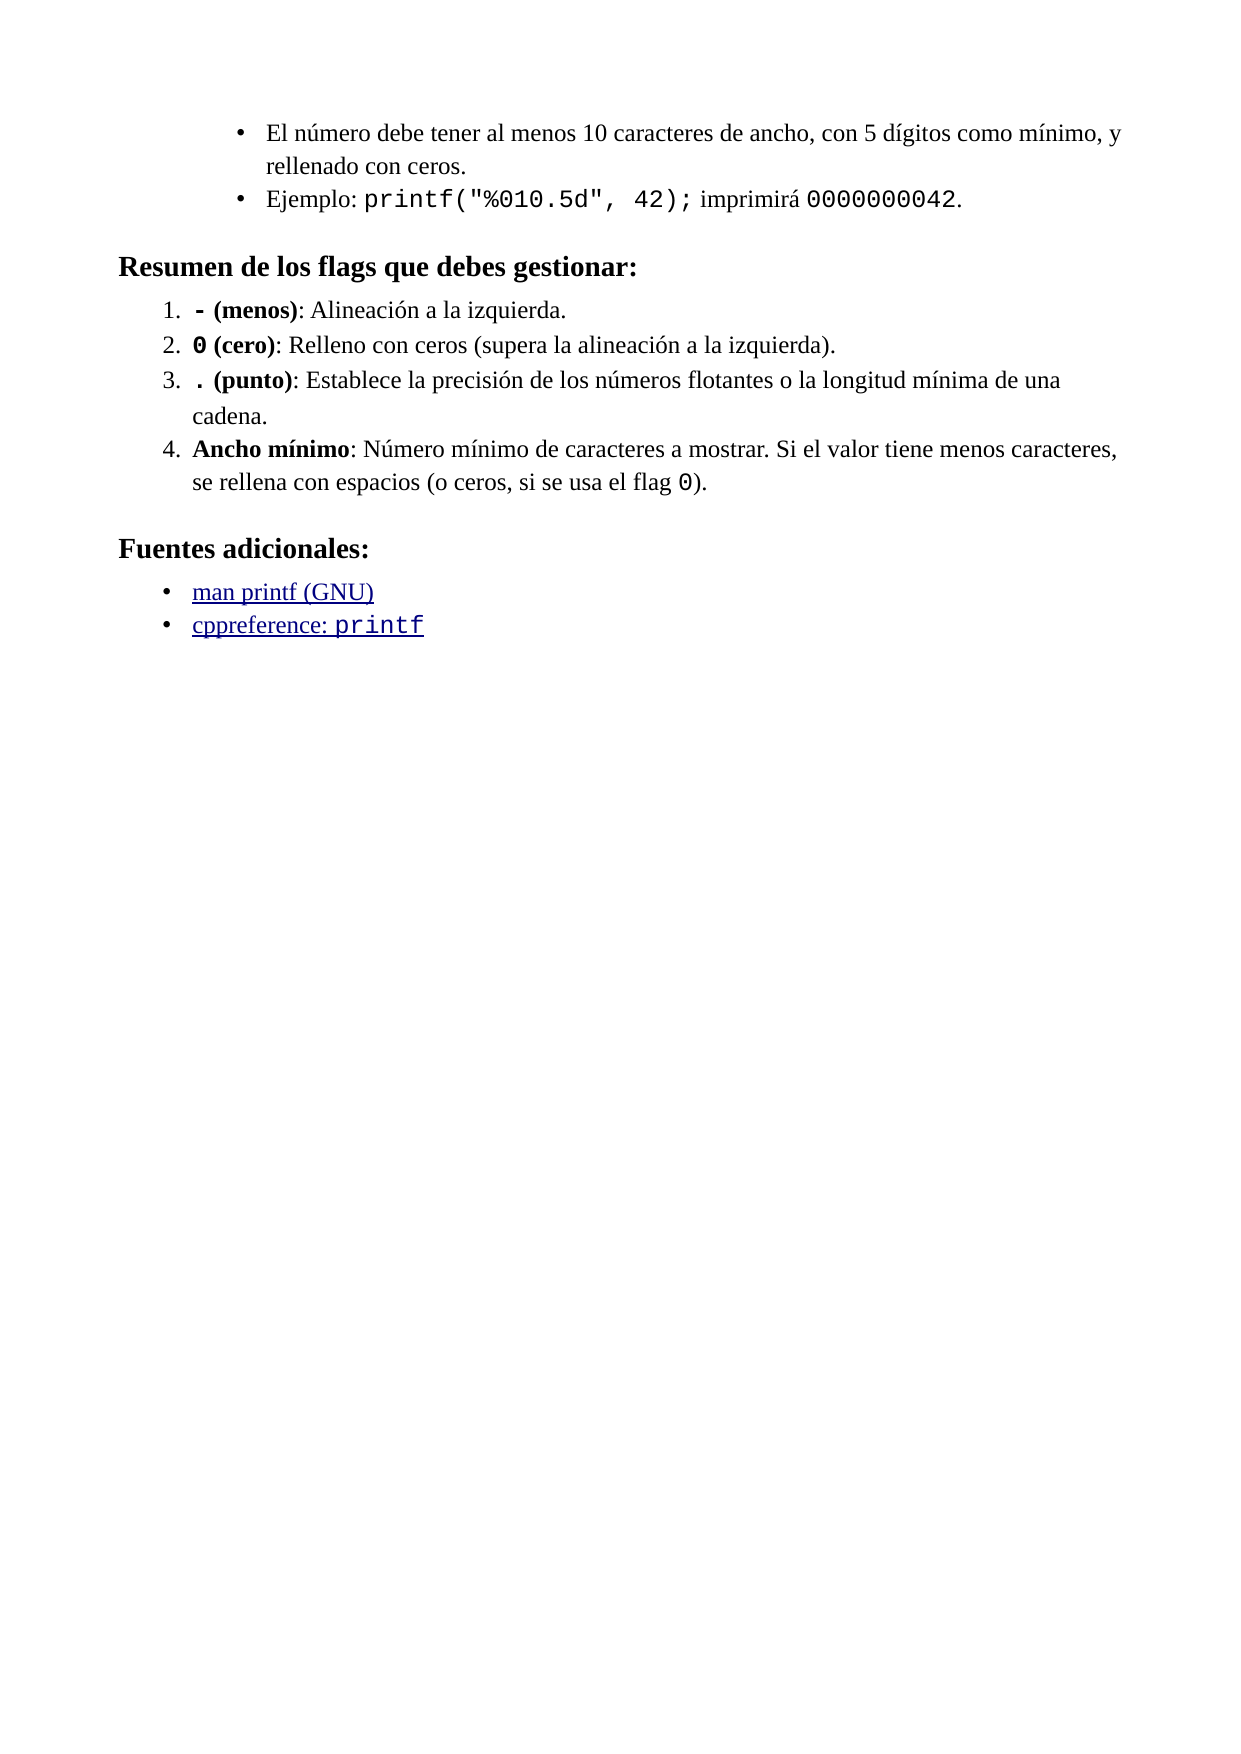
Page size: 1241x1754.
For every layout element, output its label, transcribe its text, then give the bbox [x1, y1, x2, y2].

list 0 (cero): Relleno con ceros (supera la alineación a la izquierda). [162, 330, 1122, 361]
list Ancho mínimo: Número mínimo de caracteres a mostrar. Si el valor tiene menos caracteres, se rellena con espacios (o ceros, si se usa el flag 0). [162, 434, 1122, 498]
list Ejemplo: printf("%010.5d", 42); imprimirá 0000000042. [236, 184, 1122, 215]
subtitle Fuentes adicionales: [118, 531, 1122, 565]
list man printf (GNU) [162, 577, 1122, 606]
list cppreference: printf [162, 610, 1122, 641]
subtitle Resumen de los flags que debes gestionar: [118, 249, 1122, 282]
list . (punto): Establece la precisión de los números flotantes o la longitud mínima de una cadena. [162, 366, 1122, 429]
list - (menos): Alineación a la izquierda. [162, 295, 1122, 326]
list El número debe tener al menos 10 caracteres de ancho, con 5 dígitos como mínimo, y rellenado con ceros. [236, 118, 1122, 180]
